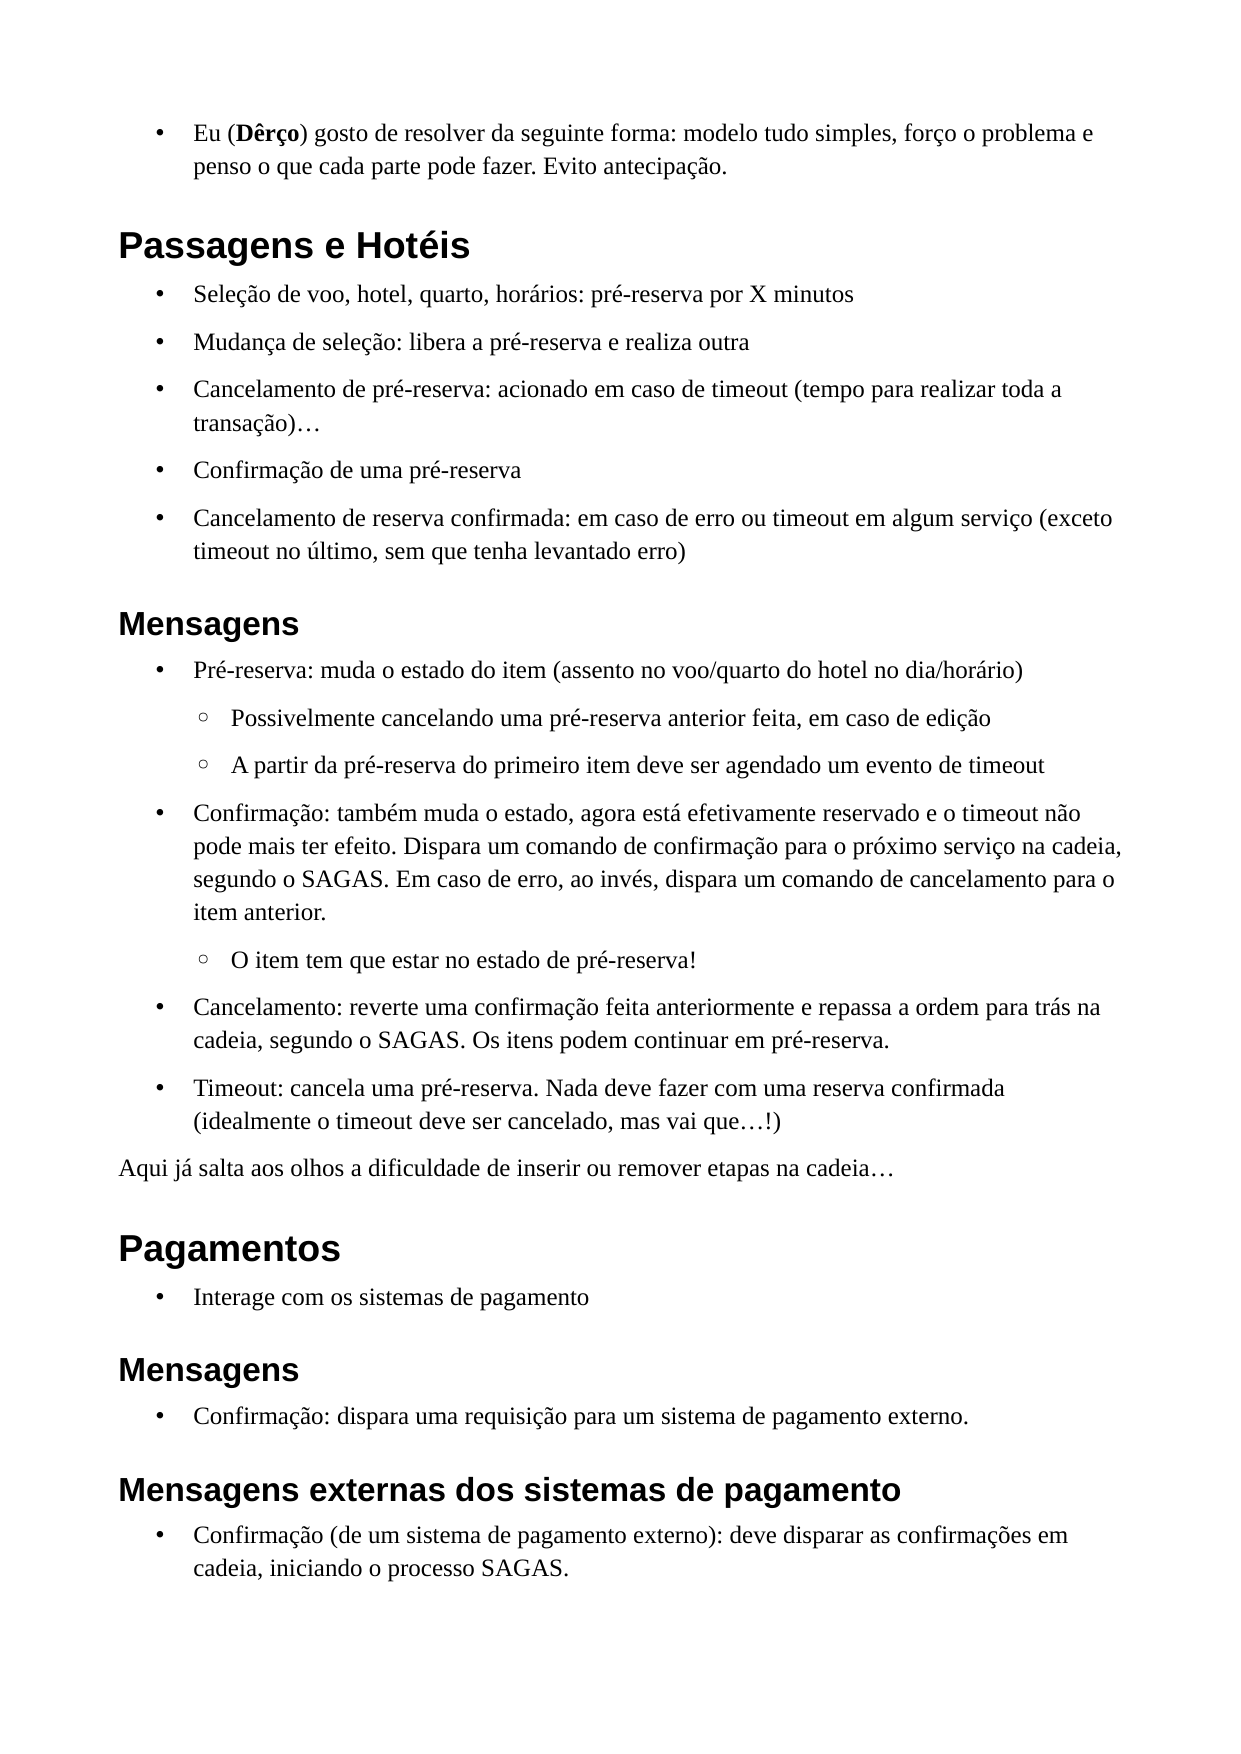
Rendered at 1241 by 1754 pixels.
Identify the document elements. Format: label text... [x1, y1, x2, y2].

list O item tem que estar no estado de pré-reserva! [193, 945, 1122, 973]
list Possivelmente cancelando uma pré-reserva anterior feita, em caso de edição [193, 703, 1122, 732]
list Confirmação de uma pré-reserva [156, 455, 1122, 484]
text Aqui já salta aos olhos a dificuldade de inserir ou remover etapas na cadeia… [118, 1153, 1122, 1182]
list Seleção de voo, hotel, quarto, horários: pré-reserva por X minutos [156, 279, 1122, 308]
subtitle Mensagens [118, 1350, 1122, 1389]
list Confirmação (de um sistema de pagamento externo): deve disparar as confirmações em cadeia, iniciando o processo SAGAS. [156, 1521, 1122, 1582]
list Confirmação: dispara uma requisição para um sistema de pagamento externo. [156, 1401, 1122, 1430]
subtitle Mensagens externas dos sistemas de pagamento [118, 1469, 1122, 1508]
subtitle Mensagens [118, 604, 1122, 643]
list Mudança de seleção: libera a pré-reserva e realiza outra [156, 327, 1122, 356]
subtitle Passagens e Hotéis [118, 224, 1122, 267]
list Cancelamento de reserva confirmada: em caso de erro ou timeout em algum serviço (exceto timeout no último, sem que tenha levantado erro) [156, 503, 1122, 564]
list Eu (Dêrço) gosto de resolver da seguinte forma: modelo tudo simples, forço o problema e penso o que cada parte pode fazer. Evito antecipação. [156, 118, 1122, 180]
list Pré-reserva: muda o estado do item (assento no voo/quarto do hotel no dia/horário) [156, 655, 1122, 684]
list Cancelamento: reverte uma confirmação feita anteriormente e repassa a ordem para trás na cadeia, segundo o SAGAS. Os itens podem continuar em pré-reserva. [156, 992, 1122, 1054]
list Interage com os sistemas de pagamento [156, 1282, 1122, 1311]
list Timeout: cancela uma pré-reserva. Nada deve fazer com uma reserva confirmada (idealmente o timeout deve ser cancelado, mas vai que…!) [156, 1073, 1122, 1135]
list A partir da pré-reserva do primeiro item deve ser agendado um evento de timeout [193, 750, 1122, 779]
list Confirmação: também muda o estado, agora está efetivamente reservado e o timeout não pode mais ter efeito. Dispara um comando de confirmação para o próximo serviço na cadeia, segundo o SAGAS. Em caso de erro, ao invés, dispara um comando de cancelamento para o item anterior. [156, 798, 1122, 926]
list Cancelamento de pré-reserva: acionado em caso de timeout (tempo para realizar toda a transação)… [156, 374, 1122, 436]
subtitle Pagamentos [118, 1226, 1122, 1269]
